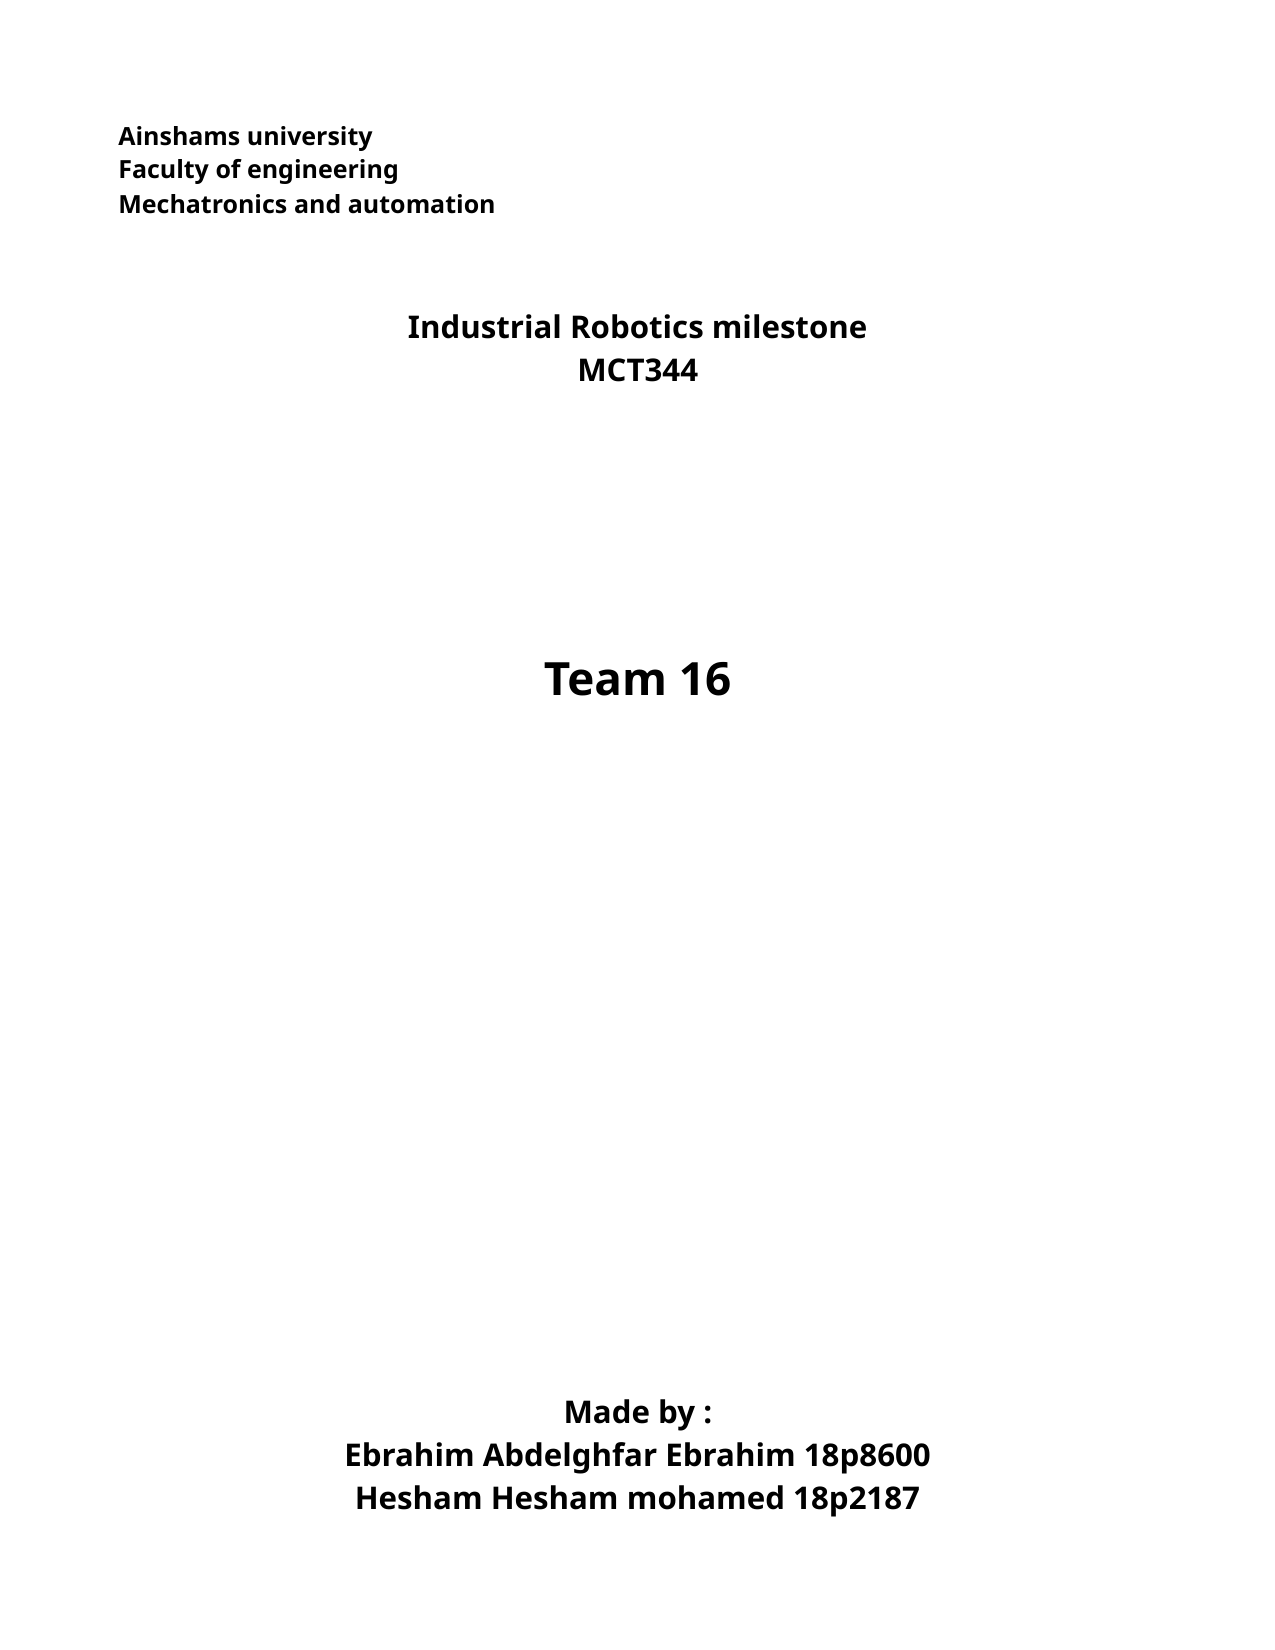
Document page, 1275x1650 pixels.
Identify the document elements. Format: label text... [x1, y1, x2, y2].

text Made by : [118, 1390, 1157, 1433]
text Team 16 [118, 646, 1157, 709]
text Mechatronics and automation [118, 186, 1157, 220]
text Ainshams university [118, 118, 1157, 152]
text Hesham Hesham mohamed 18p2187 [118, 1476, 1157, 1518]
text MCT344 [118, 348, 1157, 391]
text Faculty of engineering [118, 152, 1157, 186]
text Industrial Robotics milestone [118, 306, 1157, 348]
text Ebrahim Abdelghfar Ebrahim 18p8600 [118, 1433, 1157, 1476]
